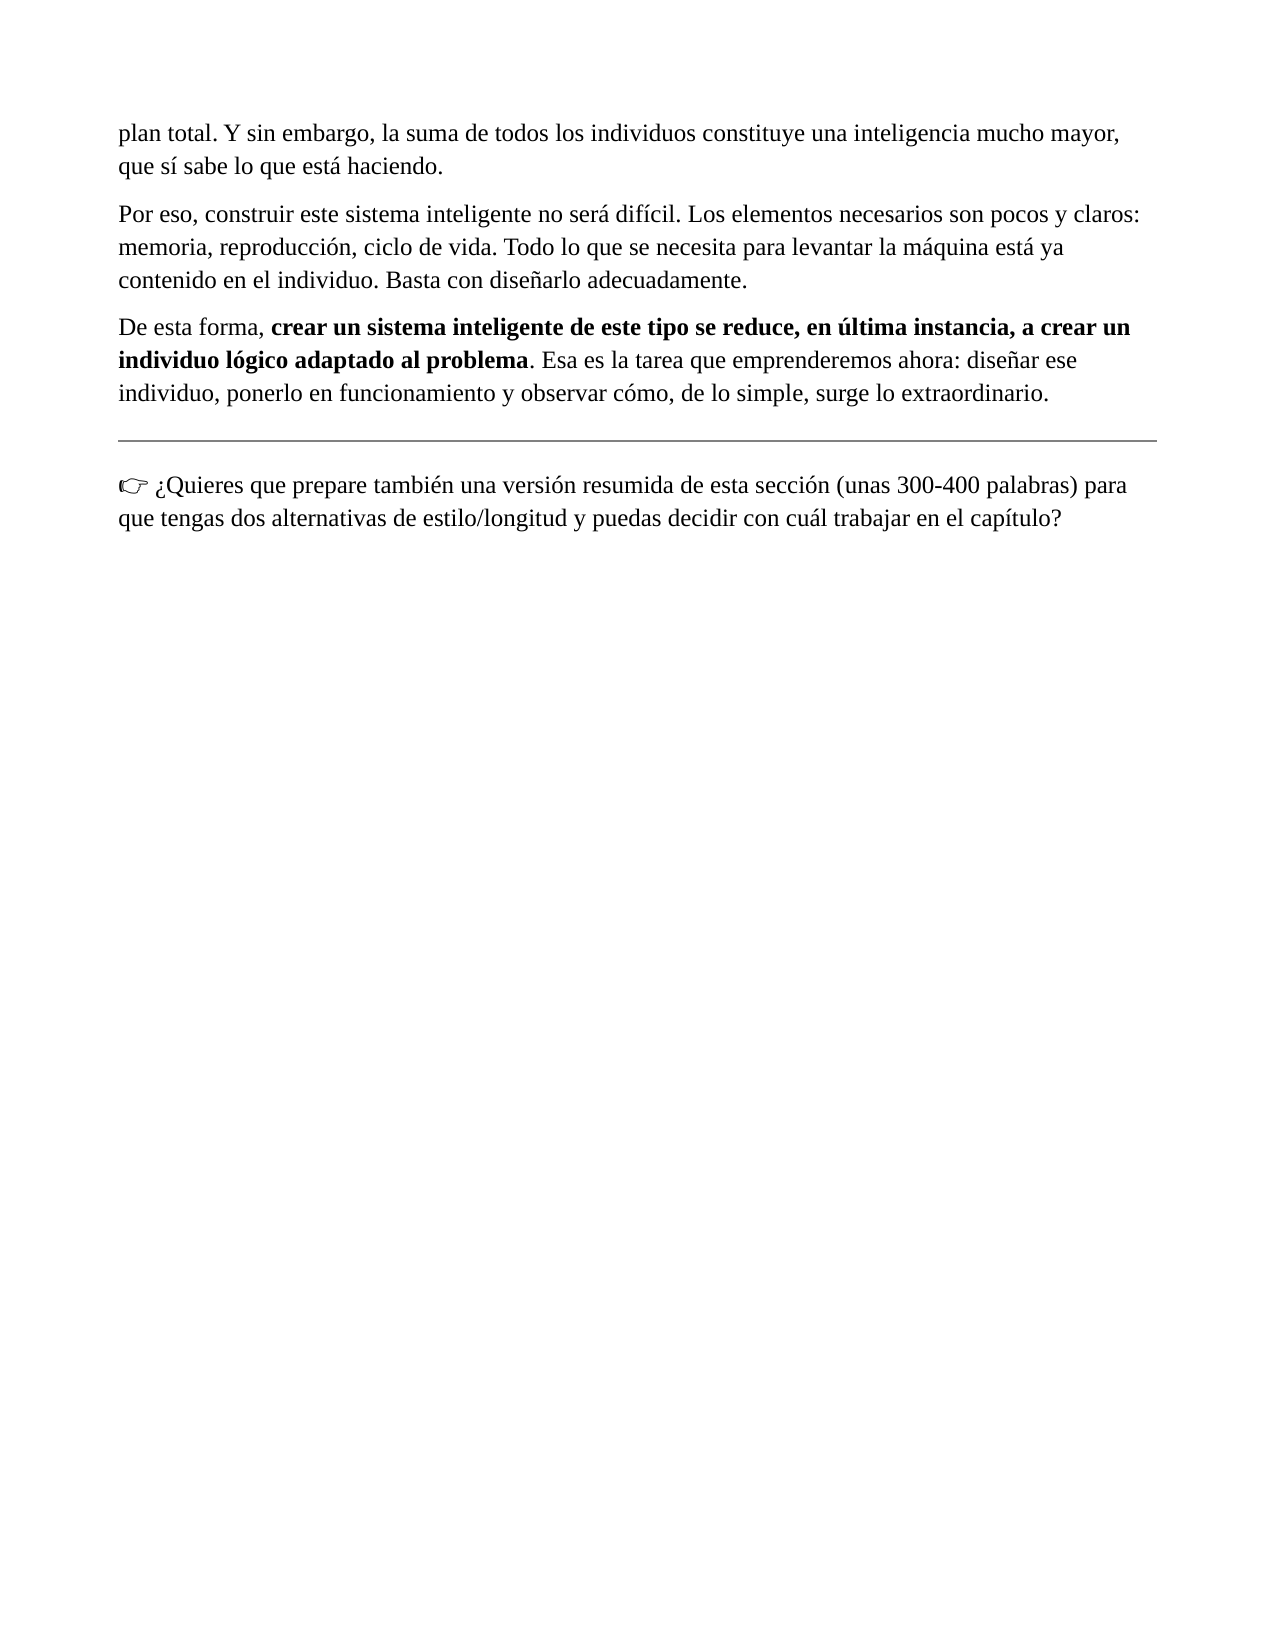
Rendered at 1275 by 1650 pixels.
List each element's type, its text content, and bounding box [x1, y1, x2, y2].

text Por eso, construir este sistema inteligente no será difícil. Los elementos necesarios son pocos y claros: memoria, reproducción, ciclo de vida. Todo lo que se necesita para levantar la máquina está ya contenido en el individuo. Basta con diseñarlo adecuadamente. [118, 199, 1157, 293]
text plan total. Y sin embargo, la suma de todos los individuos constituye una inteligencia mucho mayor, que sí sabe lo que está haciendo. [118, 118, 1157, 180]
text De esta forma, crear un sistema inteligente de este tipo se reduce, en última instancia, a crear un individuo lógico adaptado al problema. Esa es la tarea que emprenderemos ahora: diseñar ese individuo, ponerlo en funcionamiento y observar cómo, de lo simple, surge lo extraordinario. [118, 312, 1157, 407]
text 👉 ¿Quieres que prepare también una versión resumida de esta sección (unas 300-400 palabras) para que tengas dos alternativas de estilo/longitud y puedas decidir con cuál trabajar en el capítulo? [118, 470, 1157, 532]
